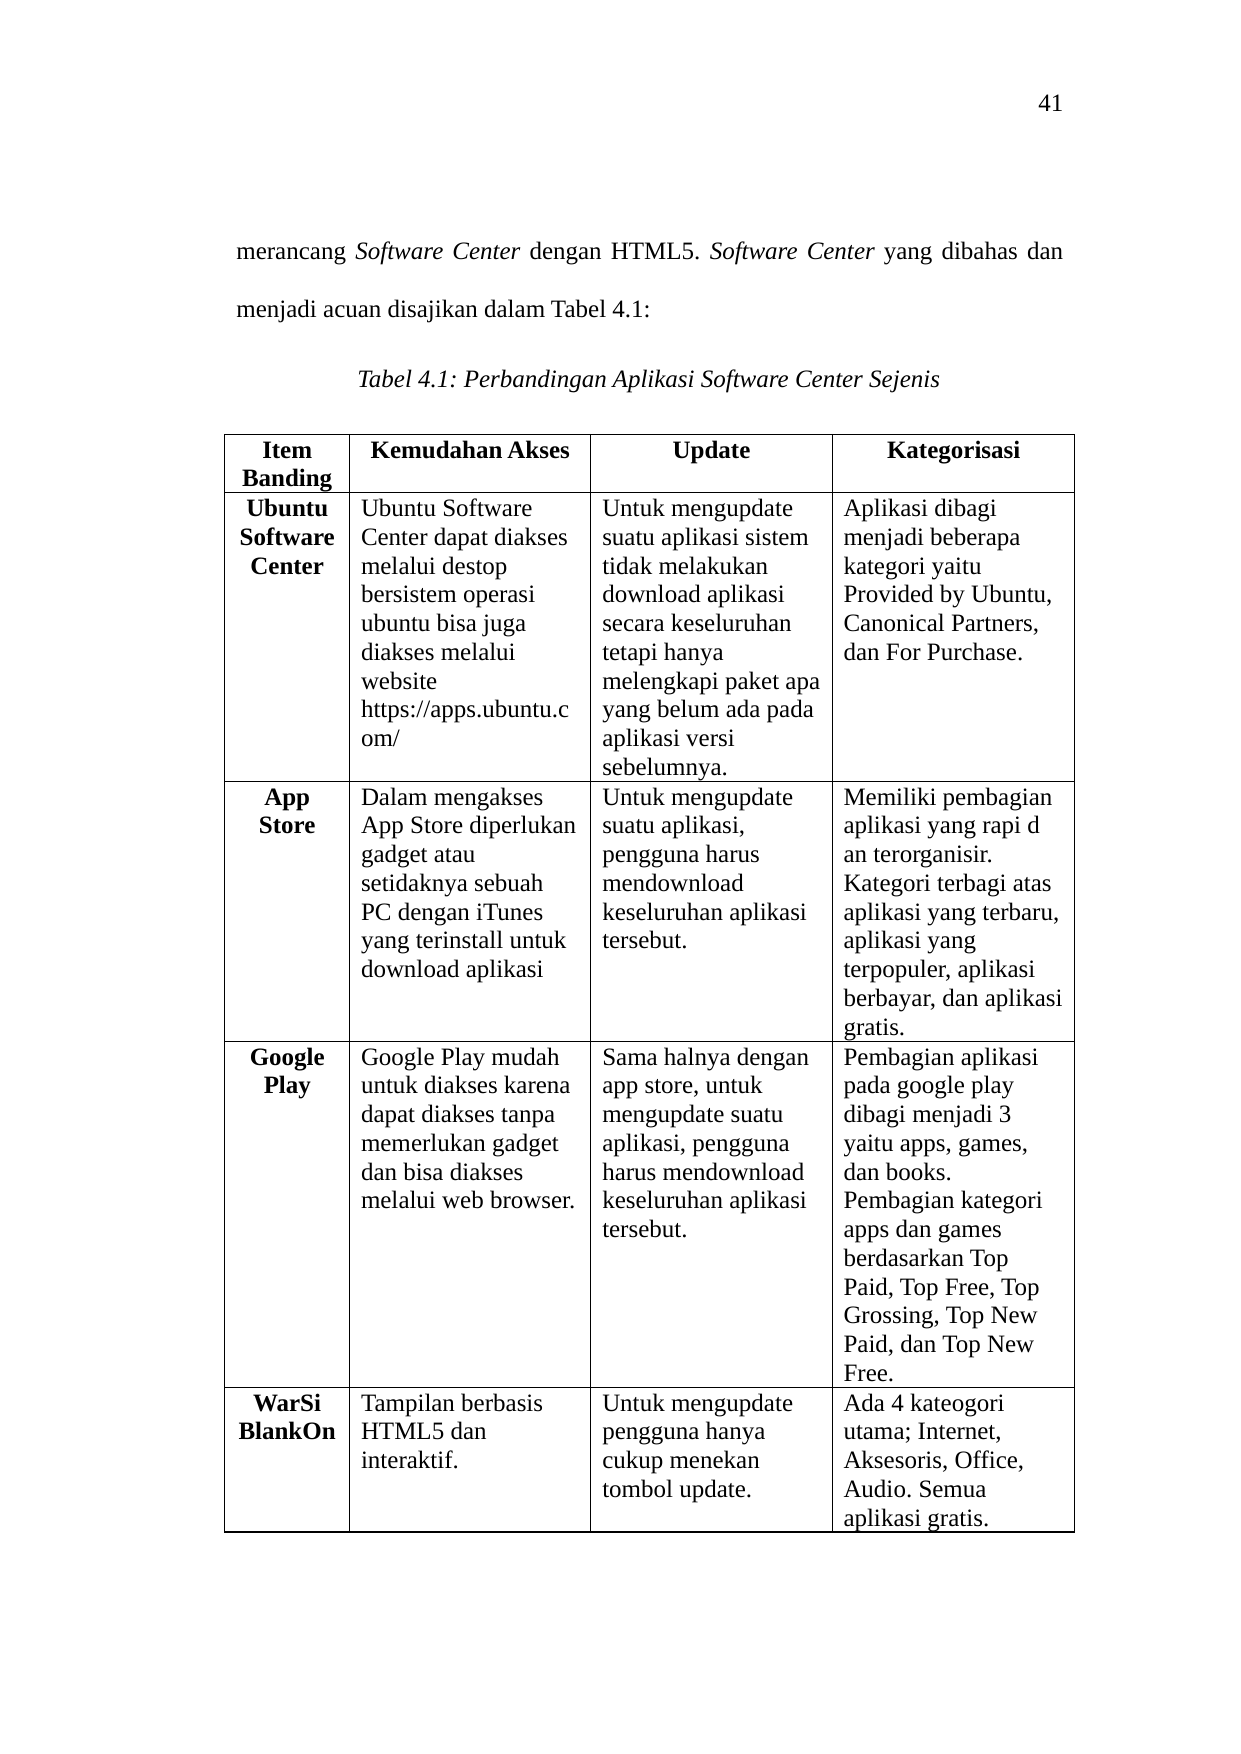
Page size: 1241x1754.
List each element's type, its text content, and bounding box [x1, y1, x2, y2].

table_cell Ubuntu Software Center [225, 493, 349, 781]
table_cell Memiliki pembagian aplikasi yang rapi d an terorganisir. Kategori terbagi atas aplikasi yang terbaru, aplikasi yang terpopuler, aplikasi berbayar, dan aplikasi gratis. [833, 782, 1074, 1041]
table_cell App Store [225, 782, 349, 1041]
table_cell Google Play [225, 1042, 349, 1387]
table_cell Untuk mengupdate pengguna hanya cukup menekan tombol update. [591, 1388, 832, 1531]
table_cell Untuk mengupdate suatu aplikasi, pengguna harus mendownload keseluruhan aplikasi tersebut. [591, 782, 832, 1041]
table_cell Pembagian aplikasi pada google play dibagi menjadi 3 yaitu apps, games, dan books. Pembagian kategori apps dan games berdasarkan Top Paid, Top Free, Top Grossing, Top New Paid, dan Top New Free. [833, 1042, 1074, 1387]
table_cell Tampilan berbasis HTML5 dan interaktif. [350, 1388, 590, 1531]
table_header Kategorisasi [833, 435, 1074, 492]
table_cell Aplikasi dibagi menjadi beberapa kategori yaitu Provided by Ubuntu, Canonical Partners, dan For Purchase. [833, 493, 1074, 781]
table_cell Sama halnya dengan app store, untuk mengupdate suatu aplikasi, pengguna harus mendownload keseluruhan aplikasi tersebut. [591, 1042, 832, 1387]
text Tabel 4.1: Perbandingan Aplikasi Software Center Sejenis [236, 364, 1063, 392]
table_cell WarSi BlankOn [225, 1388, 349, 1531]
text merancang Software Center dengan HTML5. Software Center yang dibahas dan menjadi acuan disajikan dalam Tabel 4.1: [236, 236, 1063, 322]
table_cell Ubuntu Software Center dapat diakses melalui destop bersistem operasi ubuntu bisa juga diakses melalui website https://apps.ubuntu.com/ [350, 493, 590, 781]
table_cell Ada 4 kateogori utama; Internet, Aksesoris, Office, Audio. Semua aplikasi gratis. [833, 1388, 1074, 1531]
table_cell Untuk mengupdate suatu aplikasi sistem tidak melakukan download aplikasi secara keseluruhan tetapi hanya melengkapi paket apa yang belum ada pada aplikasi versi sebelumnya. [591, 493, 832, 781]
table_header Update [591, 435, 832, 492]
table_header Item Banding [225, 435, 349, 492]
table_cell Dalam mengakses App Store diperlukan gadget atau setidaknya sebuah PC dengan iTunes yang terinstall untuk download aplikasi [350, 782, 590, 1041]
table_header Kemudahan Akses [350, 435, 590, 492]
table_cell Google Play mudah untuk diakses karena dapat diakses tanpa memerlukan gadget dan bisa diakses melalui web browser. [350, 1042, 590, 1387]
